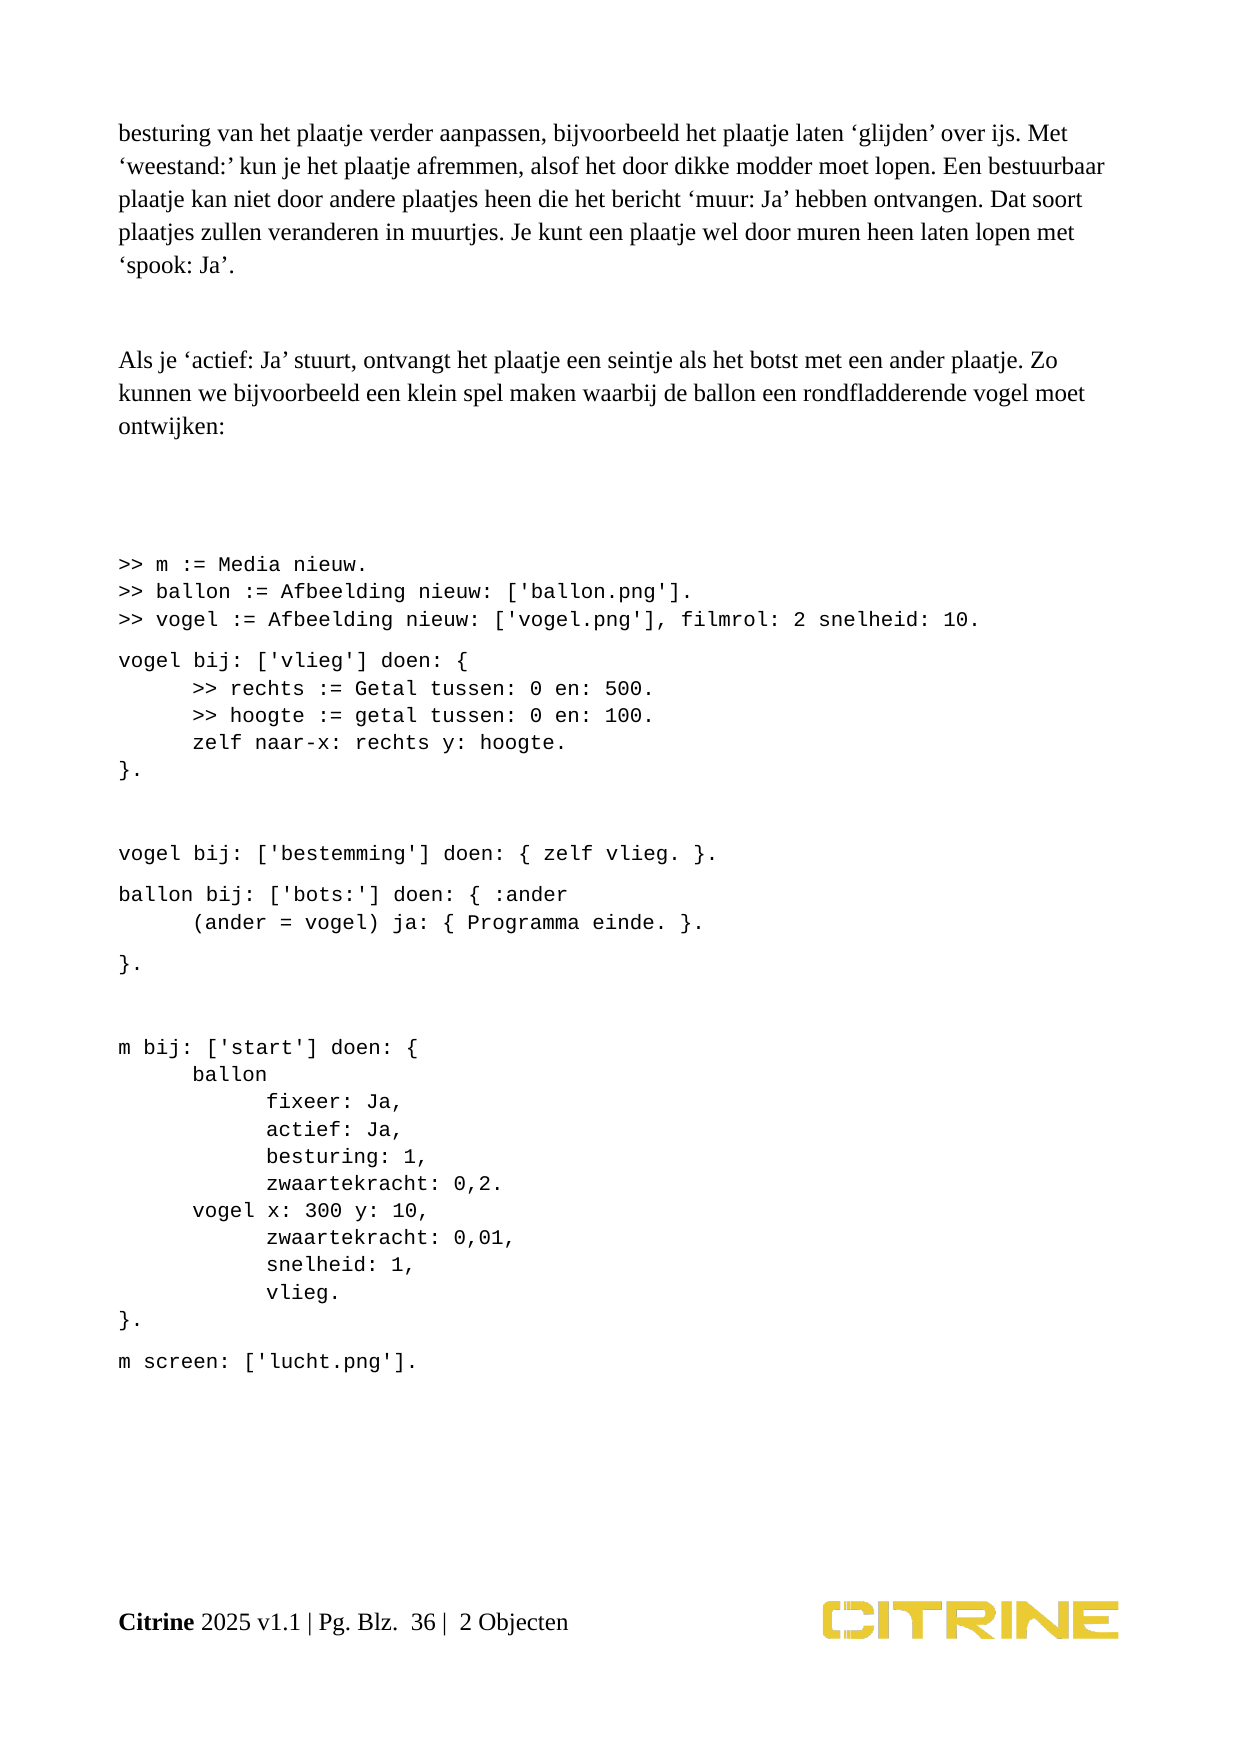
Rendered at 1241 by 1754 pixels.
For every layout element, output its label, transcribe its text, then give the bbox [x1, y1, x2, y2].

text vogel bij: ['bestemming'] doen: { zelf vlieg. }. [118, 843, 1122, 866]
text ballon bij: ['bots:'] doen: { :ander (ander = vogel) ja: { Programma einde. }. [118, 884, 1122, 935]
text >> m := Media nieuw. >> ballon := Afbeelding nieuw: ['ballon.png']. >> vogel := Afbeelding nieuw: ['vogel.png'], filmrol: 2 snelheid: 10. [118, 554, 1122, 632]
text m bij: ['start'] doen: { ballon fixeer: Ja, actief: Ja, besturing: 1, zwaartekracht: 0,2. vogel x: 300 y: 10, zwaartekracht: 0,01, snelheid: 1, vlieg. }. [118, 1037, 1122, 1332]
text }. [118, 953, 1122, 977]
picture [822, 1601, 1119, 1639]
text vogel bij: ['vlieg'] doen: { >> rechts := Getal tussen: 0 en: 500. >> hoogte := getal tussen: 0 en: 100. zelf naar-x: rechts y: hoogte. }. [118, 650, 1122, 783]
text m screen: ['lucht.png']. [118, 1351, 1122, 1374]
text besturing van het plaatje verder aanpassen, bijvoorbeeld het plaatje laten ‘glijden’ over ijs. Met ‘weestand:’ kun je het plaatje afremmen, alsof het door dikke modder moet lopen. Een bestuurbaar plaatje kan niet door andere plaatjes heen die het bericht ‘muur: Ja’ hebben ontvangen. Dat soort plaatjes zullen veranderen in muurtjes. Je kunt een plaatje wel door muren heen laten lopen met ‘spook: Ja’. [118, 118, 1122, 279]
text Als je ‘actief: Ja’ stuurt, ontvangt het plaatje een seintje als het botst met een ander plaatje. Zo kunnen we bijvoorbeeld een klein spel maken waarbij de ballon een rondfladderende vogel moet ontwijken: [118, 345, 1122, 440]
